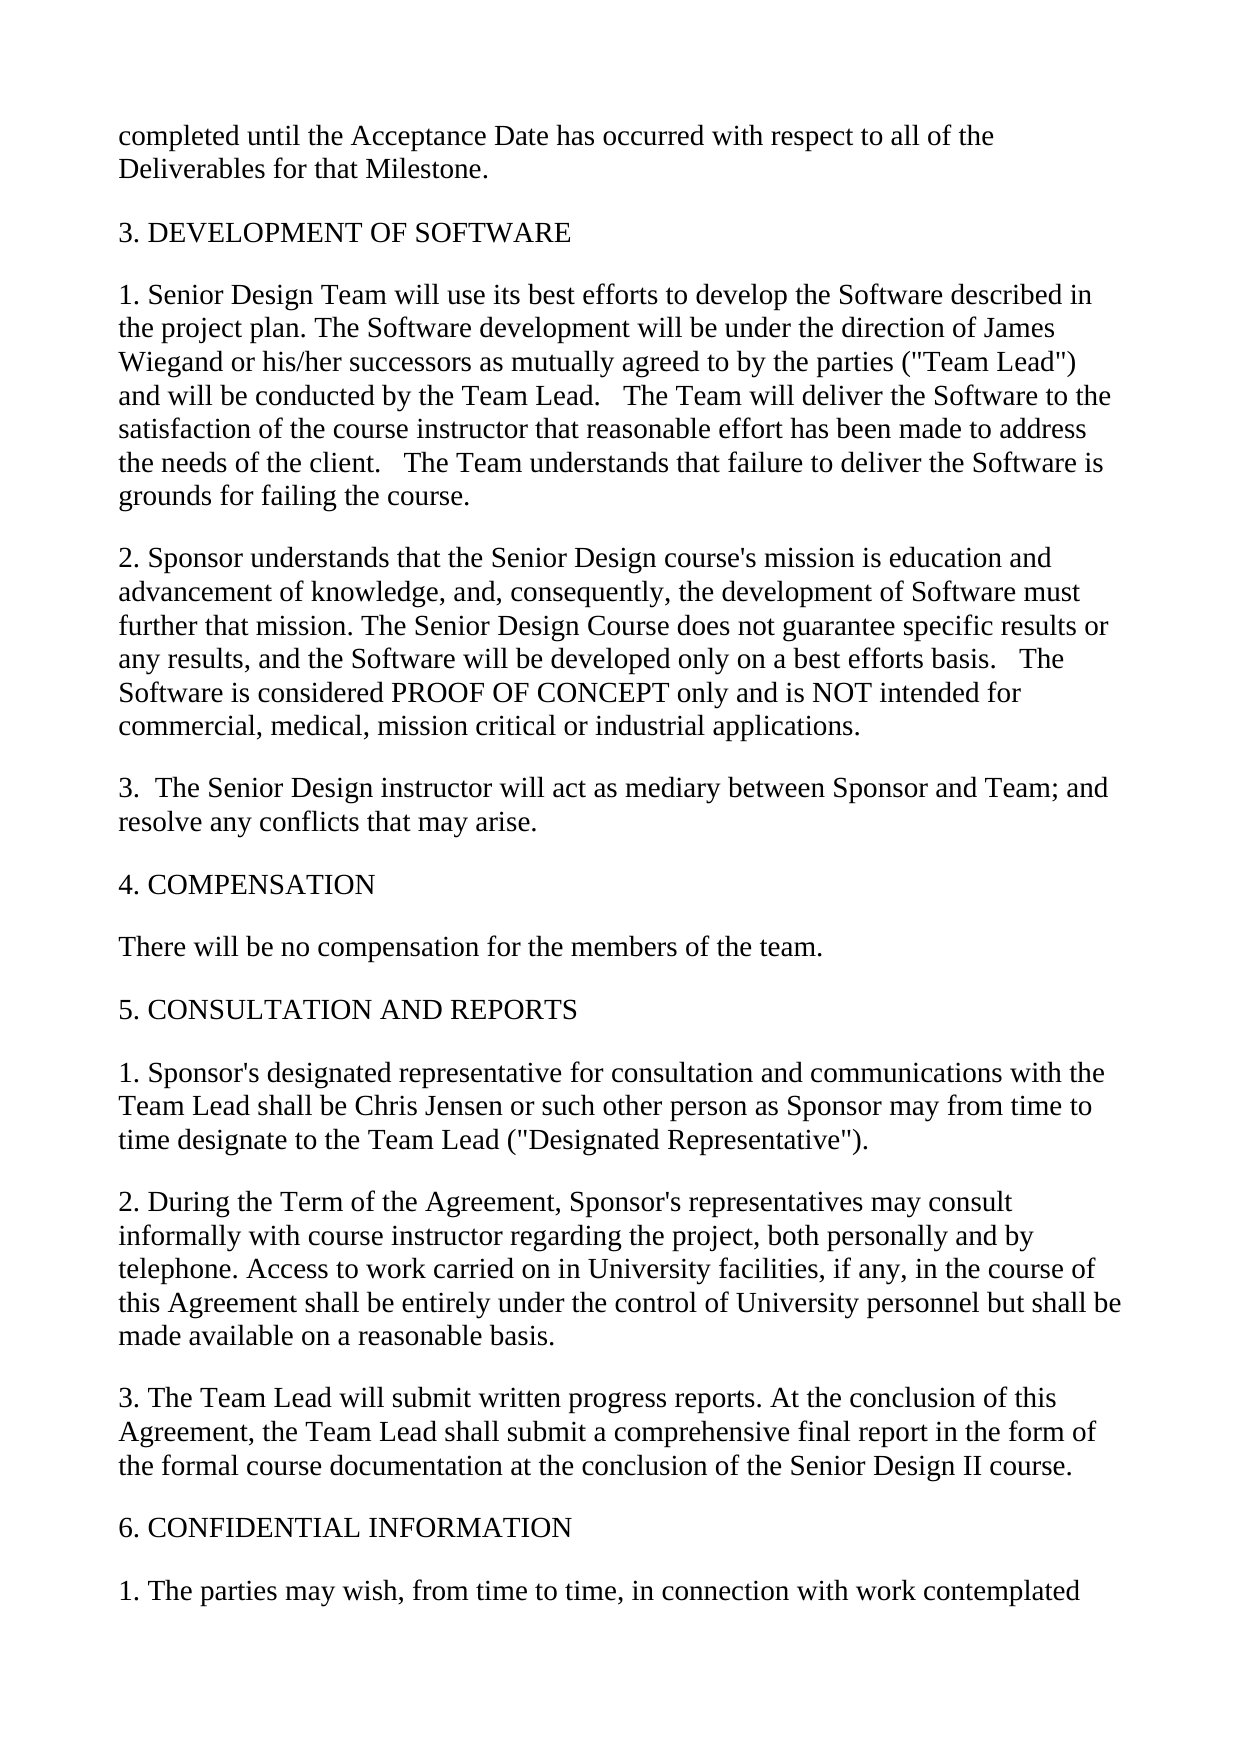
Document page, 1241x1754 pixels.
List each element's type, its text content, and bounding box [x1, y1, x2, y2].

text 3. DEVELOPMENT OF SOFTWARE [118, 215, 1122, 248]
text 4. COMPENSATION [118, 867, 1122, 901]
text 1. Senior Design Team will use its best efforts to develop the Software described in the project plan. The Software development will be under the direction of James Wiegand or his/her successors as mutually agreed to by the parties ("Team Lead") and will be conducted by the Team Lead. The Team will deliver the Software to the satisfaction of the course instructor that reasonable effort has been made to address the needs of the client. The Team understands that failure to deliver the Software is grounds for failing the course. 2. Sponsor understands that the Senior Design course's mission is education and advancement of knowledge, and, consequently, the development of Software must further that mission. The Senior Design Course does not guarantee specific results or any results, and the Software will be developed only on a best efforts basis. The Software is considered PROOF OF CONCEPT only and is NOT intended for commercial, medical, mission critical or industrial applications. 3. The Senior Design instructor will act as mediary between Sponsor and Team; and resolve any conflicts that may arise. [118, 248, 1122, 838]
text 1. The parties may wish, from time to time, in connection with work contemplated [118, 1544, 1122, 1606]
text 5. CONSULTATION AND REPORTS [118, 992, 1122, 1026]
text completed until the Acceptance Date has occurred with respect to all of the Deliverables for that Milestone. [118, 118, 1122, 185]
text There will be no compensation for the members of the team. [118, 901, 1122, 963]
text 1. Sponsor's designated representative for consultation and communications with the Team Lead shall be Chris Jensen or such other person as Sponsor may from time to time designate to the Team Lead ("Designated Representative"). 2. During the Term of the Agreement, Sponsor's representatives may consult informally with course instructor regarding the project, both personally and by telephone. Access to work carried on in University facilities, if any, in the course of this Agreement shall be entirely under the control of University personnel but shall be made available on a reasonable basis. 3. The Team Lead will submit written progress reports. At the conclusion of this Agreement, the Team Lead shall submit a comprehensive final report in the form of the formal course documentation at the conclusion of the Senior Design II course. [118, 1026, 1122, 1481]
text 6. CONFIDENTIAL INFORMATION [118, 1511, 1122, 1544]
